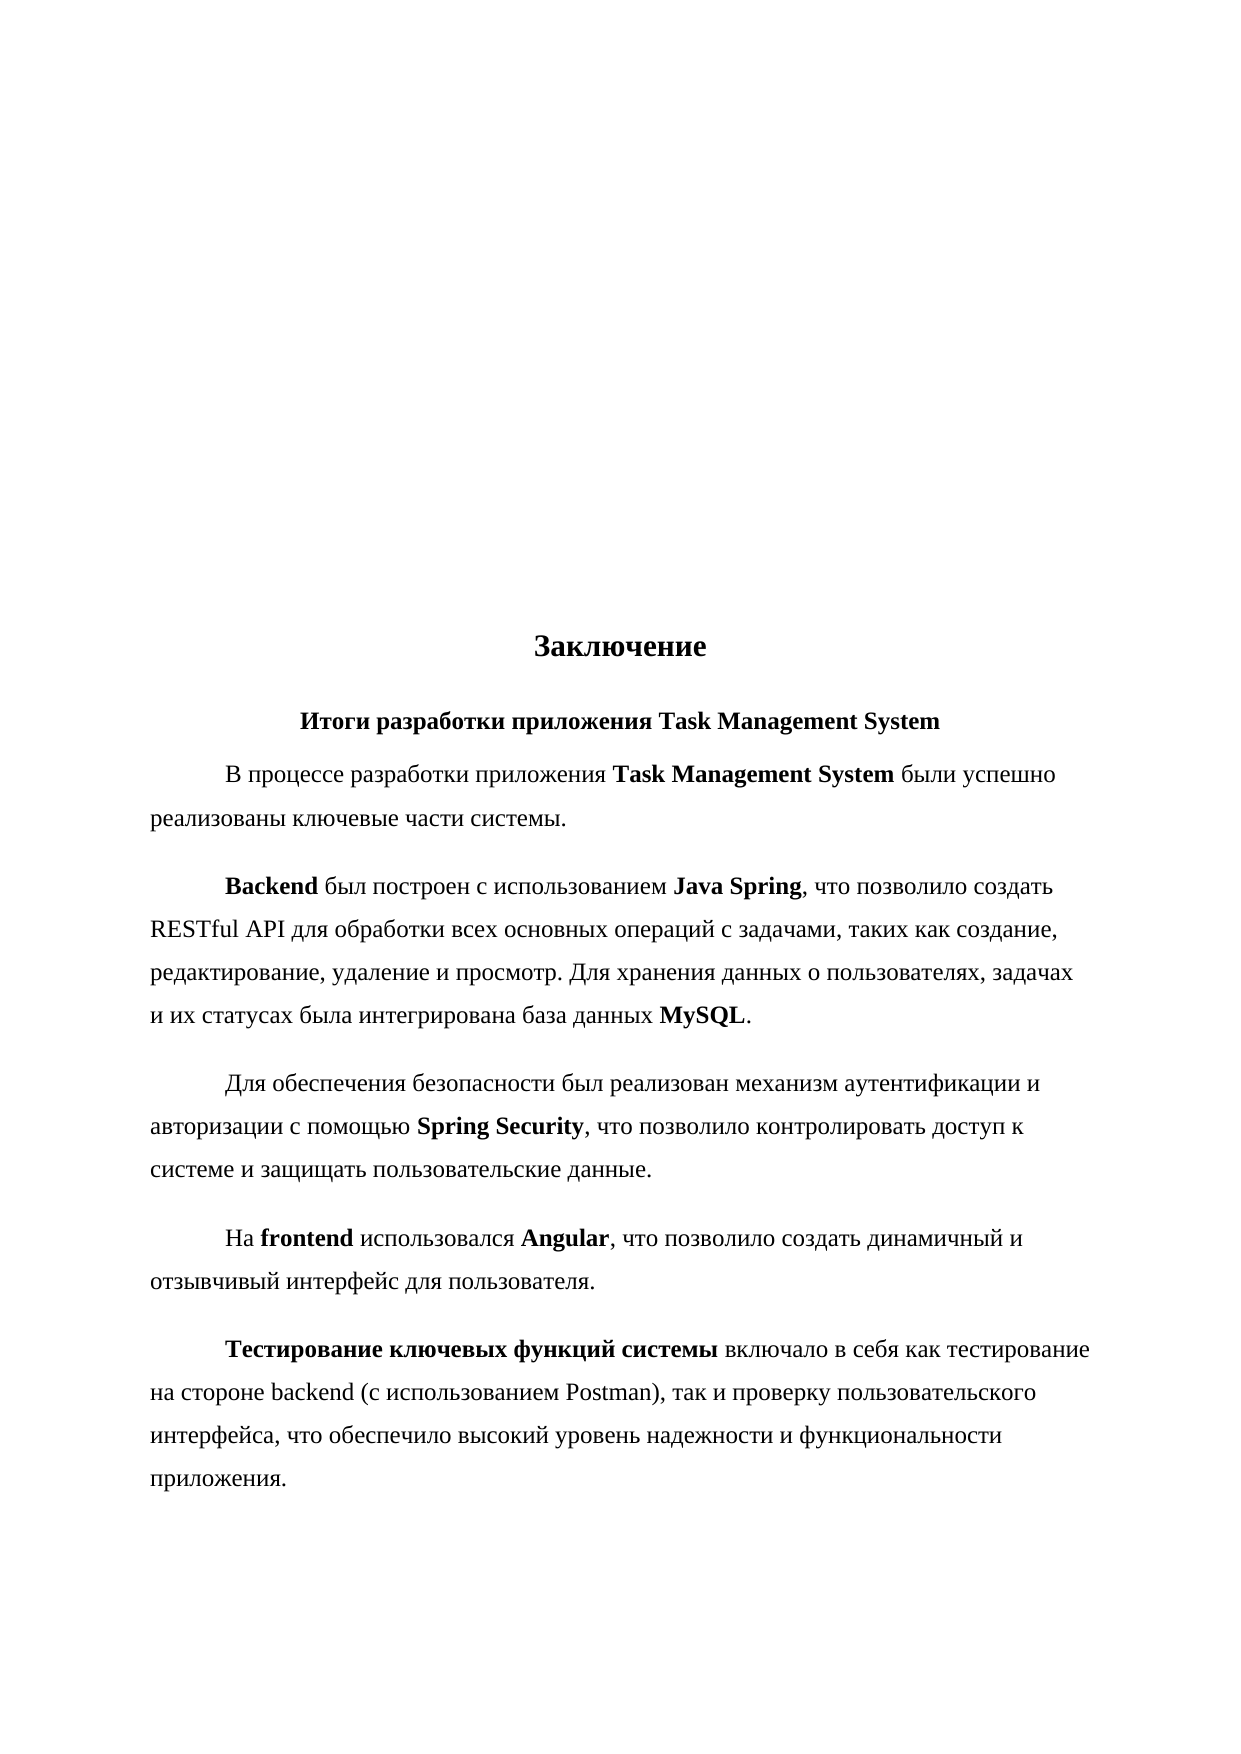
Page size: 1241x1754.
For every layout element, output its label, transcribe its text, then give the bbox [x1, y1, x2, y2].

text В процессе разработки приложения Task Management System были успешно реализованы ключевые части системы. [150, 759, 1090, 831]
text На frontend использовался Angular, что позволило создать динамичный и отзывчивый интерфейс для пользователя. [150, 1223, 1090, 1294]
text Итоги разработки приложения Task Management System [150, 706, 1090, 734]
text Backend был построен с использованием Java Spring, что позволило создать RESTful API для обработки всех основных операций с задачами, таких как создание, редактирование, удаление и просмотр. Для хранения данных о пользователях, задачах и их статусах была интегрирована база данных MySQL. [150, 871, 1090, 1029]
subtitle Заключение [150, 627, 1090, 663]
text Тестирование ключевых функций системы включало в себя как тестирование на стороне backend (с использованием Postman), так и проверку пользовательского интерфейса, что обеспечило высокий уровень надежности и функциональности приложения. [150, 1334, 1090, 1492]
text Для обеспечения безопасности был реализован механизм аутентификации и авторизации с помощью Spring Security, что позволило контролировать доступ к системе и защищать пользовательские данные. [150, 1068, 1090, 1183]
